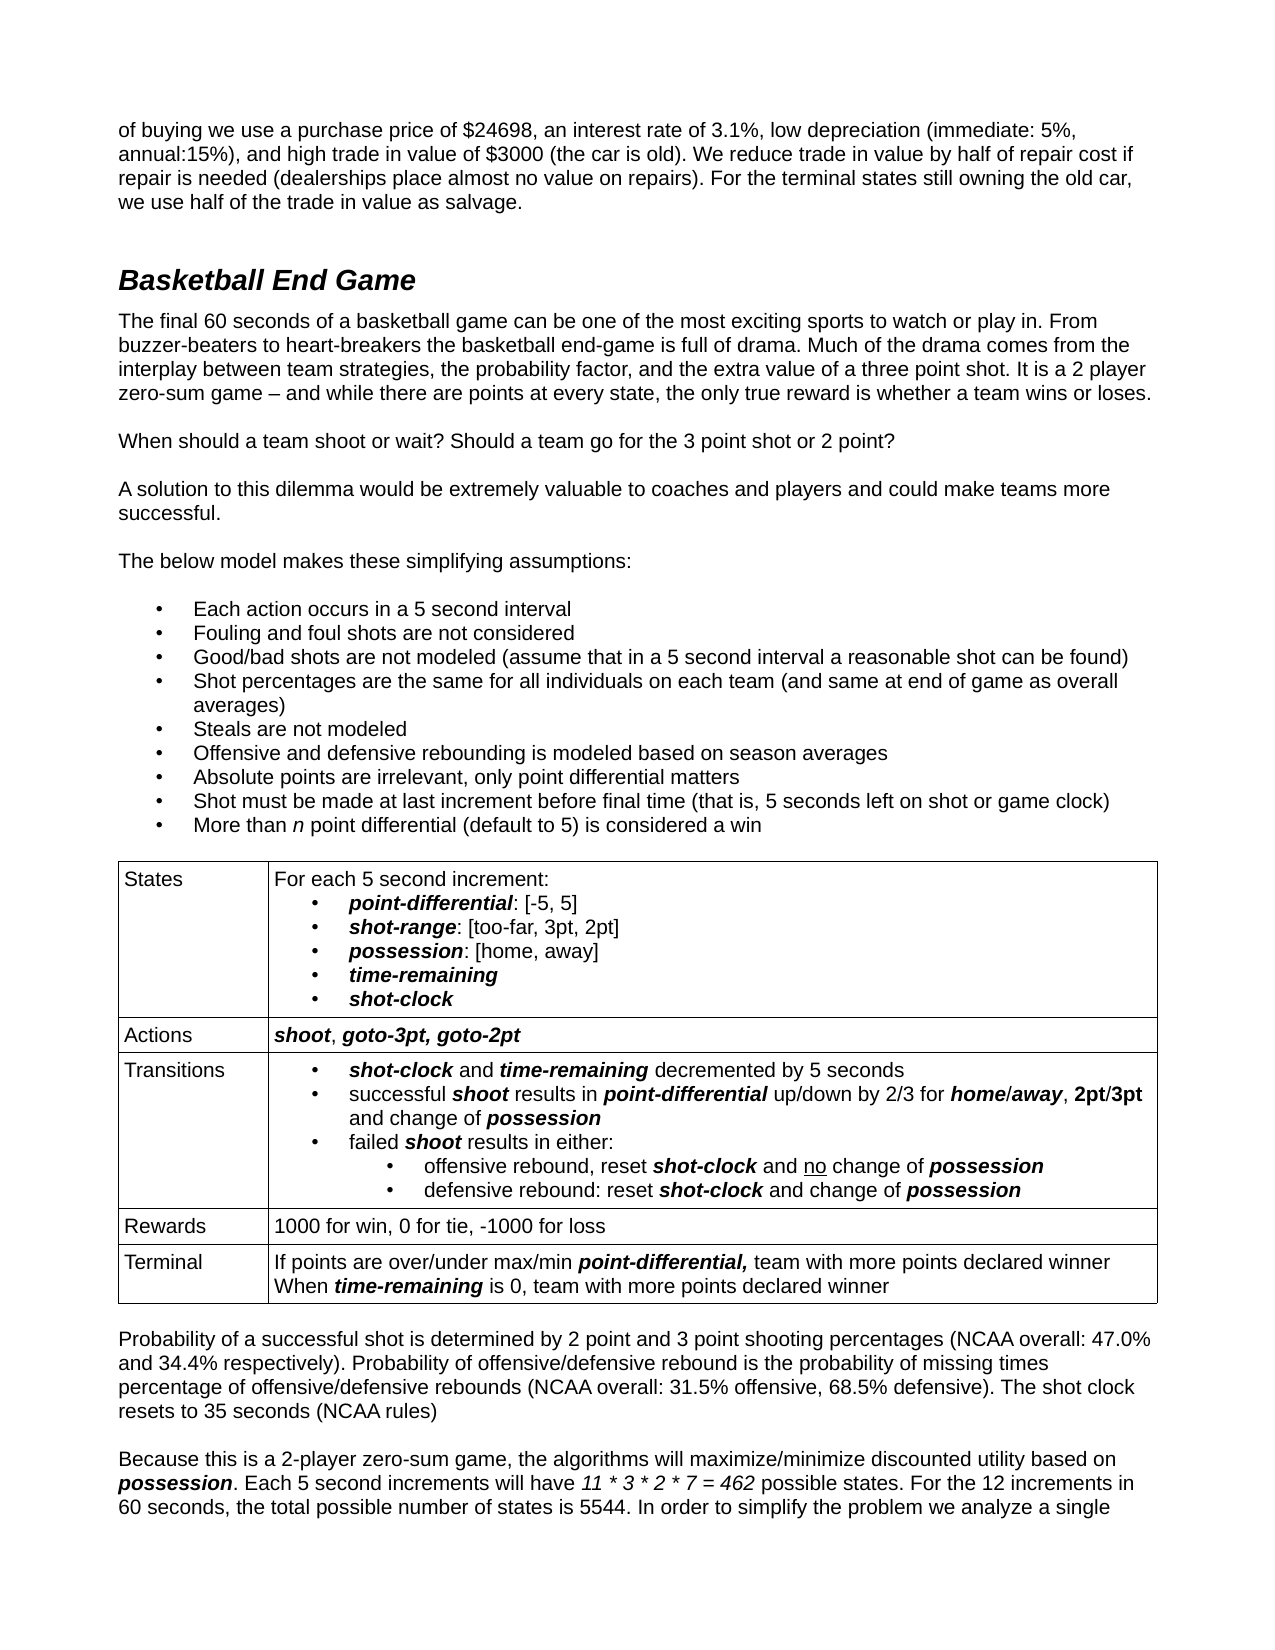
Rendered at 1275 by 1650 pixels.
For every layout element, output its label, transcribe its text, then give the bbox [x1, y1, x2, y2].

list Steals are not modeled [156, 717, 1157, 741]
table_cell 1000 for win, 0 for tie, -1000 for loss [269, 1209, 1157, 1244]
list Shot percentages are the same for all individuals on each team (and same at end of game as overall averages) [156, 669, 1157, 717]
table_cell shot-clock and time-remaining decremented by 5 seconds successful shoot results in point-differential up/down by 2/3 for home/away, 2pt/3pt and change of possession failed shoot results in either: offensive rebound, reset shot-clock and no change of possession defensive rebound: reset shot-clock and change of possession [269, 1053, 1157, 1208]
list Absolute points are irrelevant, only point differential matters [156, 765, 1157, 789]
list Each action occurs in a 5 second interval [156, 596, 1157, 621]
table_header For each 5 second increment: point-differential: [-5, 5] shot-range: [too-far, 3pt, 2pt] possession: [home, away] time-remaining shot-clock [269, 862, 1157, 1017]
text of buying we use a purchase price of $24698, an interest rate of 3.1%, low depreciation (immediate: 5%, annual:15%), and high trade in value of $3000 (the car is old). We reduce trade in value by half of repair cost if repair is needed (dealerships place almost no value on repairs). For the terminal states still owning the old car, we use half of the trade in value as salvage. [118, 118, 1157, 214]
text A solution to this dilemma would be extremely valuable to coaches and players and could make teams more successful. [118, 477, 1157, 524]
text When should a team shoot or wait? Should a team go for the 3 point shot or 2 point? [118, 429, 1157, 453]
list More than n point differential (default to 5) is considered a win [156, 813, 1157, 837]
list Offensive and defensive rebounding is modeled based on season averages [156, 741, 1157, 765]
text Probability of a successful shot is determined by 2 point and 3 point shooting percentages (NCAA overall: 47.0% and 34.4% respectively). Probability of offensive/defensive rebound is the probability of missing times percentage of offensive/defensive rebounds (NCAA overall: 31.5% offensive, 68.5% defensive). The shot clock resets to 35 seconds (NCAA rules) [118, 1327, 1157, 1423]
table_header States [119, 862, 268, 1017]
table_cell Terminal [119, 1245, 268, 1303]
table_cell Rewards [119, 1209, 268, 1244]
text The below model makes these simplifying assumptions: [118, 548, 1157, 572]
text The final 60 seconds of a basketball game can be one of the most exciting sports to watch or play in. From buzzer-beaters to heart-breakers the basketball end-game is full of drama. Much of the drama comes from the interplay between team strategies, the probability factor, and the extra value of a three point shot. It is a 2 player zero-sum game – and while there are points at every state, the only true reward is whether a team wins or loses. [118, 309, 1157, 405]
text Because this is a 2-player zero-sum game, the algorithms will maximize/minimize discounted utility based on possession. Each 5 second increments will have 11 * 3 * 2 * 7 = 462 possible states. For the 12 increments in 60 seconds, the total possible number of states is 5544. In order to simplify the problem we analyze a single [118, 1447, 1157, 1519]
subtitle Basketball End Game [118, 263, 1157, 296]
table_cell Actions [119, 1018, 268, 1052]
table_cell Transitions [119, 1053, 268, 1208]
list Shot must be made at last increment before final time (that is, 5 seconds left on shot or game clock) [156, 789, 1157, 813]
table_cell shoot, goto-3pt, goto-2pt [269, 1018, 1157, 1052]
list Fouling and foul shots are not considered [156, 621, 1157, 644]
list Good/bad shots are not modeled (assume that in a 5 second interval a reasonable shot can be found) [156, 644, 1157, 669]
table_cell If points are over/under max/min point-differential, team with more points declared winner When time-remaining is 0, team with more points declared winner [269, 1245, 1157, 1303]
